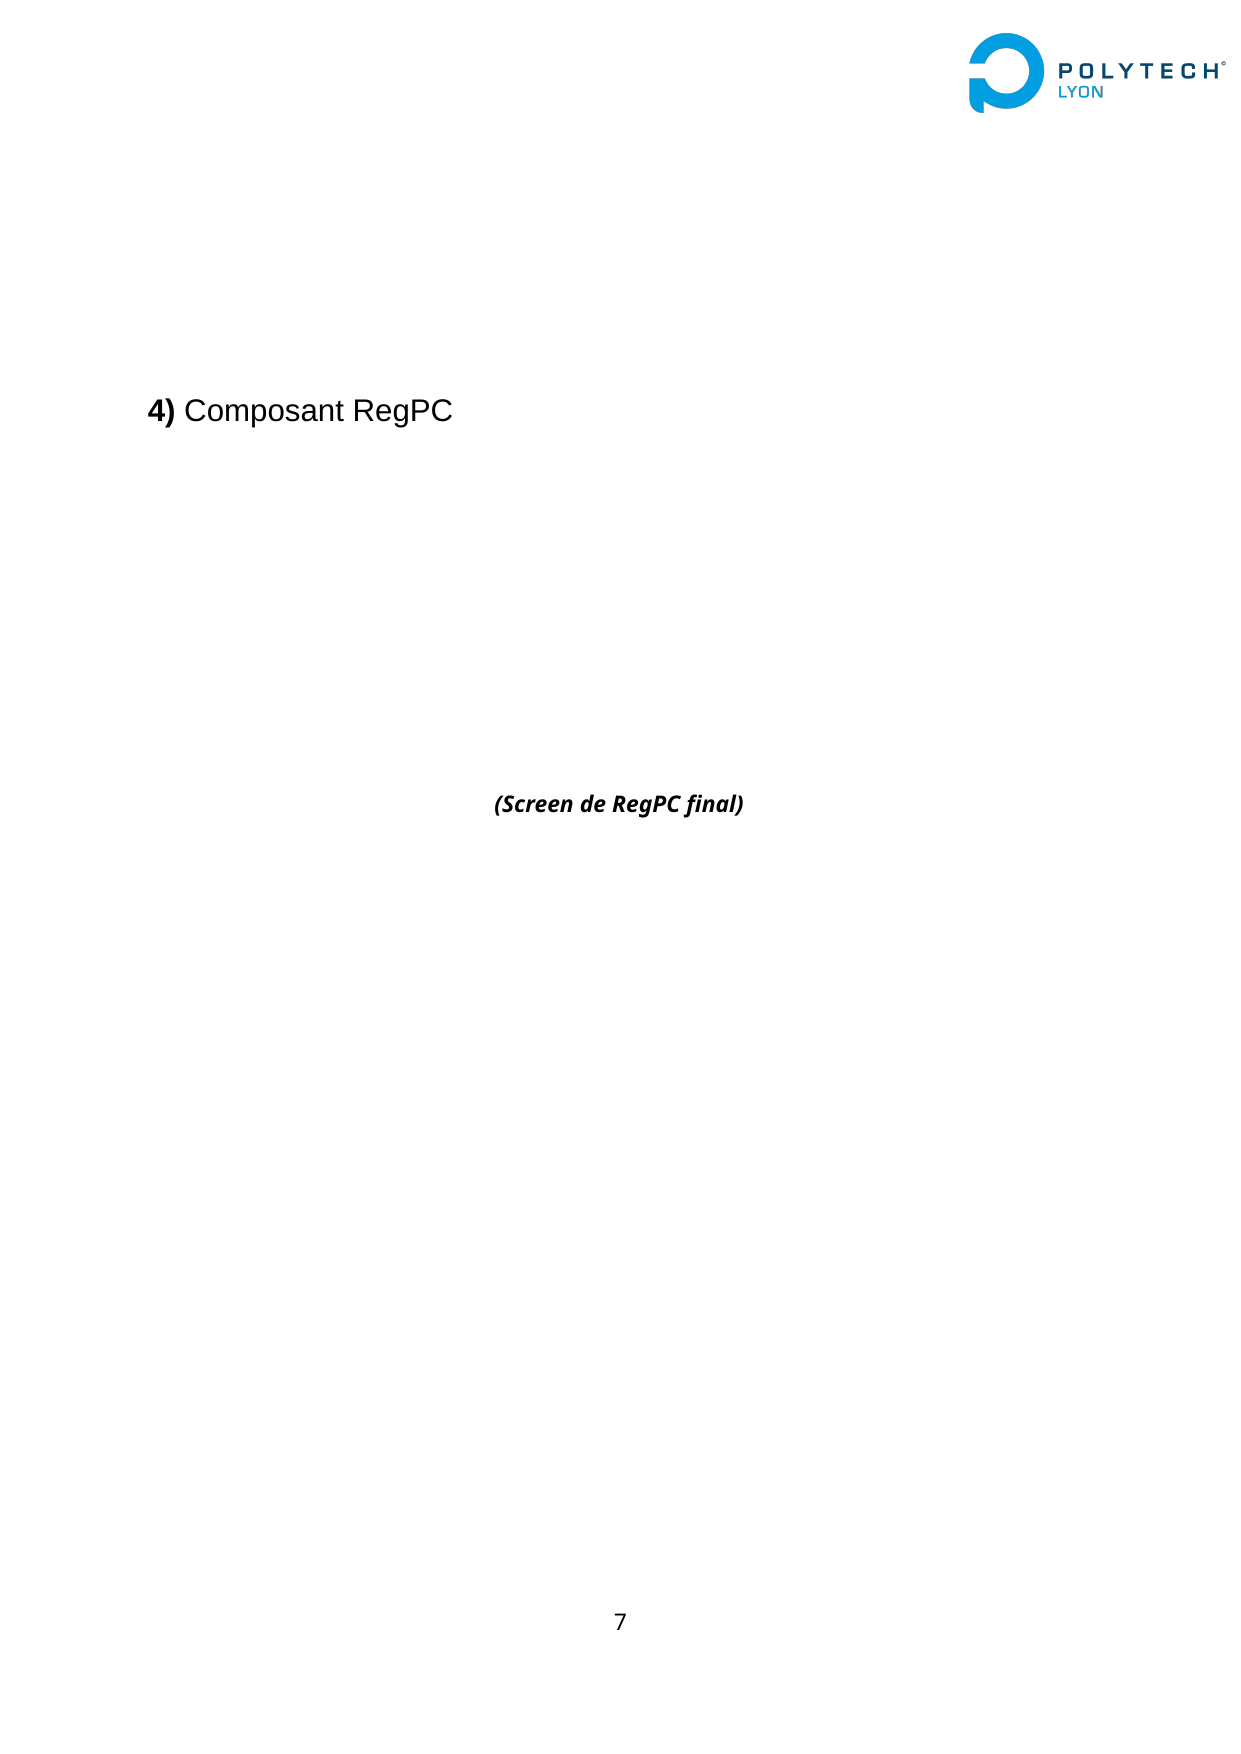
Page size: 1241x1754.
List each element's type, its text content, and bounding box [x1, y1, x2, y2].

text 4) Composant RegPC [148, 392, 1093, 428]
text (Screen de RegPC final) [148, 787, 1093, 819]
